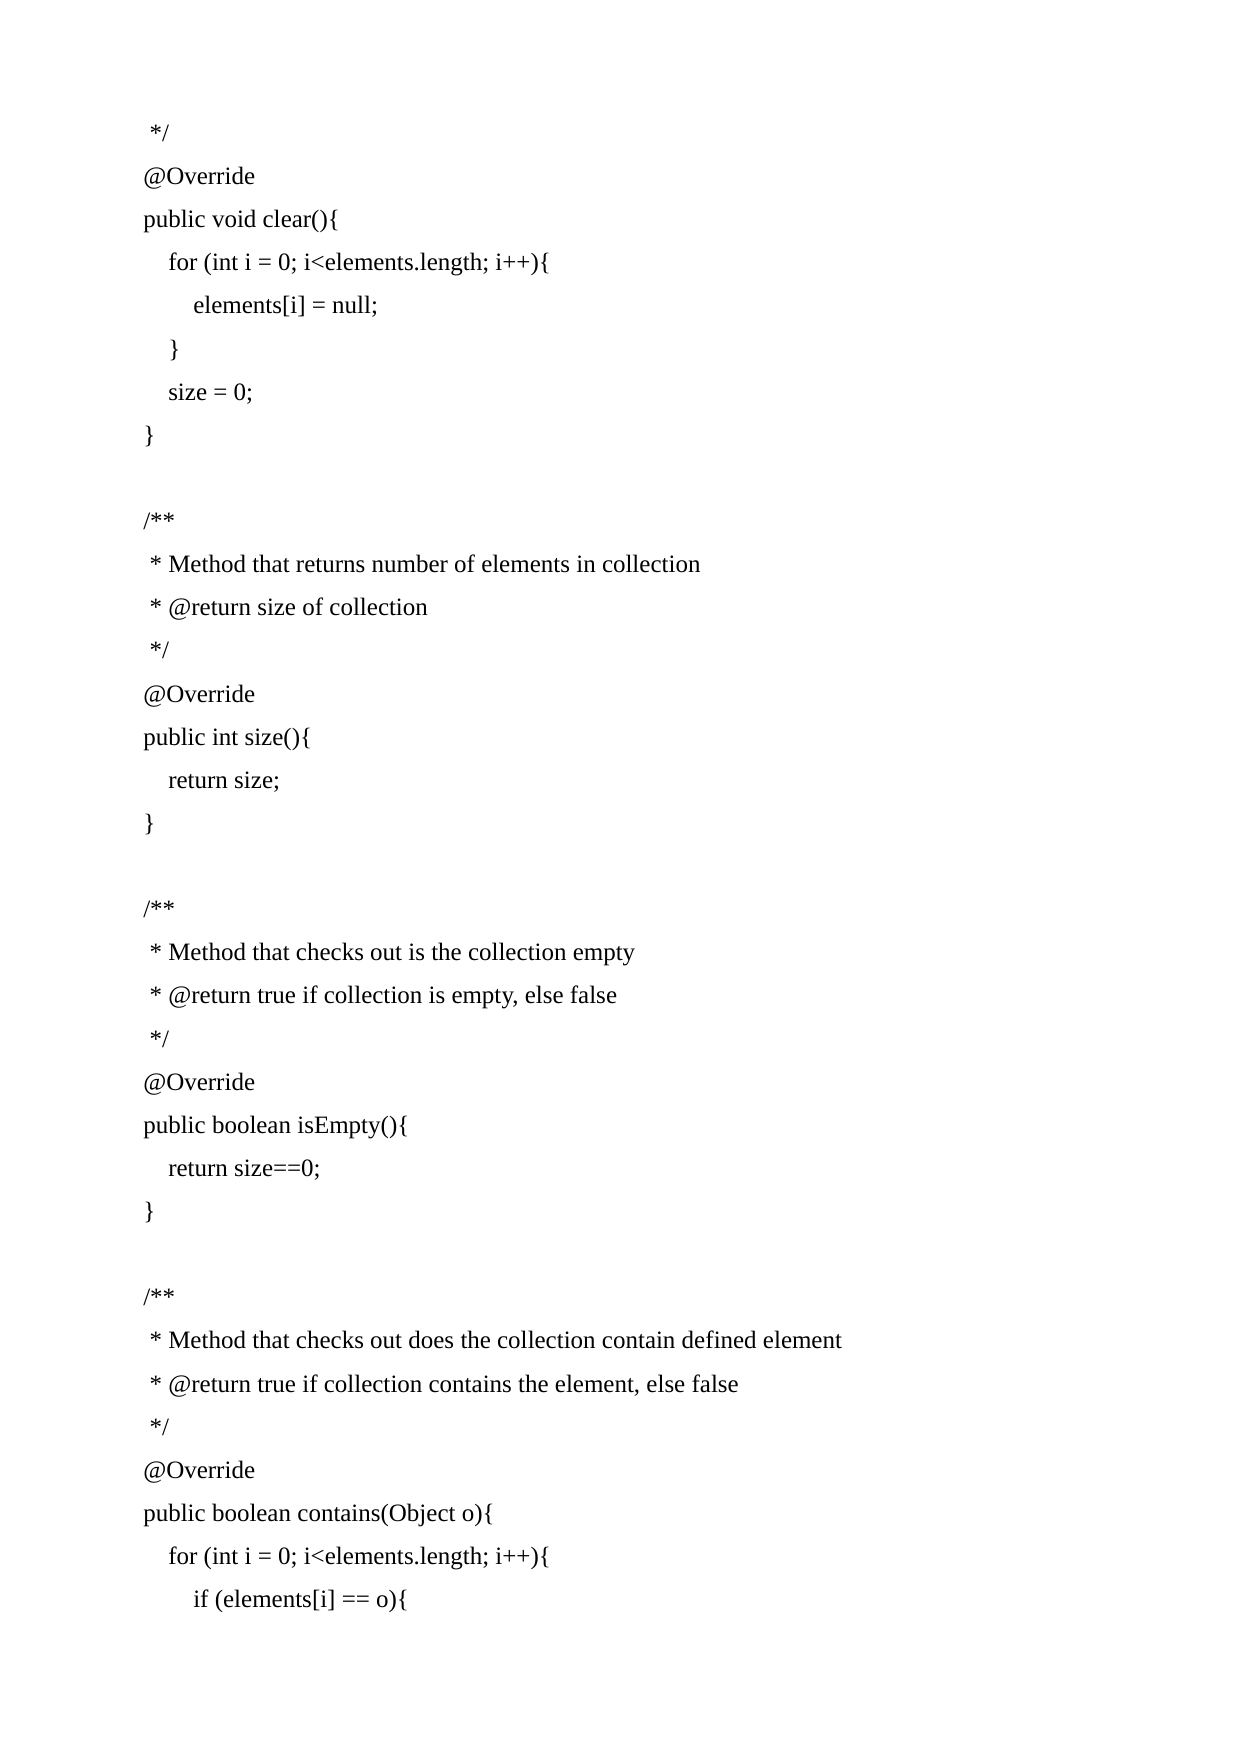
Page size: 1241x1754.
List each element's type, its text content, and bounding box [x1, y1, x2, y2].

text */ [118, 1412, 1122, 1441]
text @Override [118, 1067, 1122, 1096]
text */ [118, 118, 1122, 147]
text public boolean isEmpty(){ [118, 1110, 1122, 1139]
text * Method that checks out is the collection empty [118, 937, 1122, 966]
text * @return true if collection is empty, else false [118, 981, 1122, 1009]
text } [118, 808, 1122, 837]
text for (int i = 0; i<elements.length; i++){ [118, 247, 1122, 276]
text * Method that returns number of elements in collection [118, 549, 1122, 578]
text elements[i] = null; [118, 291, 1122, 319]
text } [118, 334, 1122, 362]
text } [118, 420, 1122, 449]
text for (int i = 0; i<elements.length; i++){ [118, 1541, 1122, 1570]
text * Method that checks out does the collection contain defined element [118, 1326, 1122, 1354]
text if (elements[i] == o){ [118, 1584, 1122, 1613]
text @Override [118, 1455, 1122, 1484]
text return size==0; [118, 1153, 1122, 1182]
text } [118, 1196, 1122, 1225]
text public int size(){ [118, 722, 1122, 751]
text /** [118, 894, 1122, 923]
text * @return size of collection [118, 592, 1122, 621]
text /** [118, 506, 1122, 535]
text @Override [118, 161, 1122, 190]
text * @return true if collection contains the element, else false [118, 1369, 1122, 1397]
text */ [118, 636, 1122, 664]
text public boolean contains(Object o){ [118, 1498, 1122, 1527]
text /** [118, 1282, 1122, 1311]
text @Override [118, 679, 1122, 707]
text public void clear(){ [118, 204, 1122, 233]
text return size; [118, 765, 1122, 794]
text size = 0; [118, 377, 1122, 406]
text */ [118, 1024, 1122, 1052]
